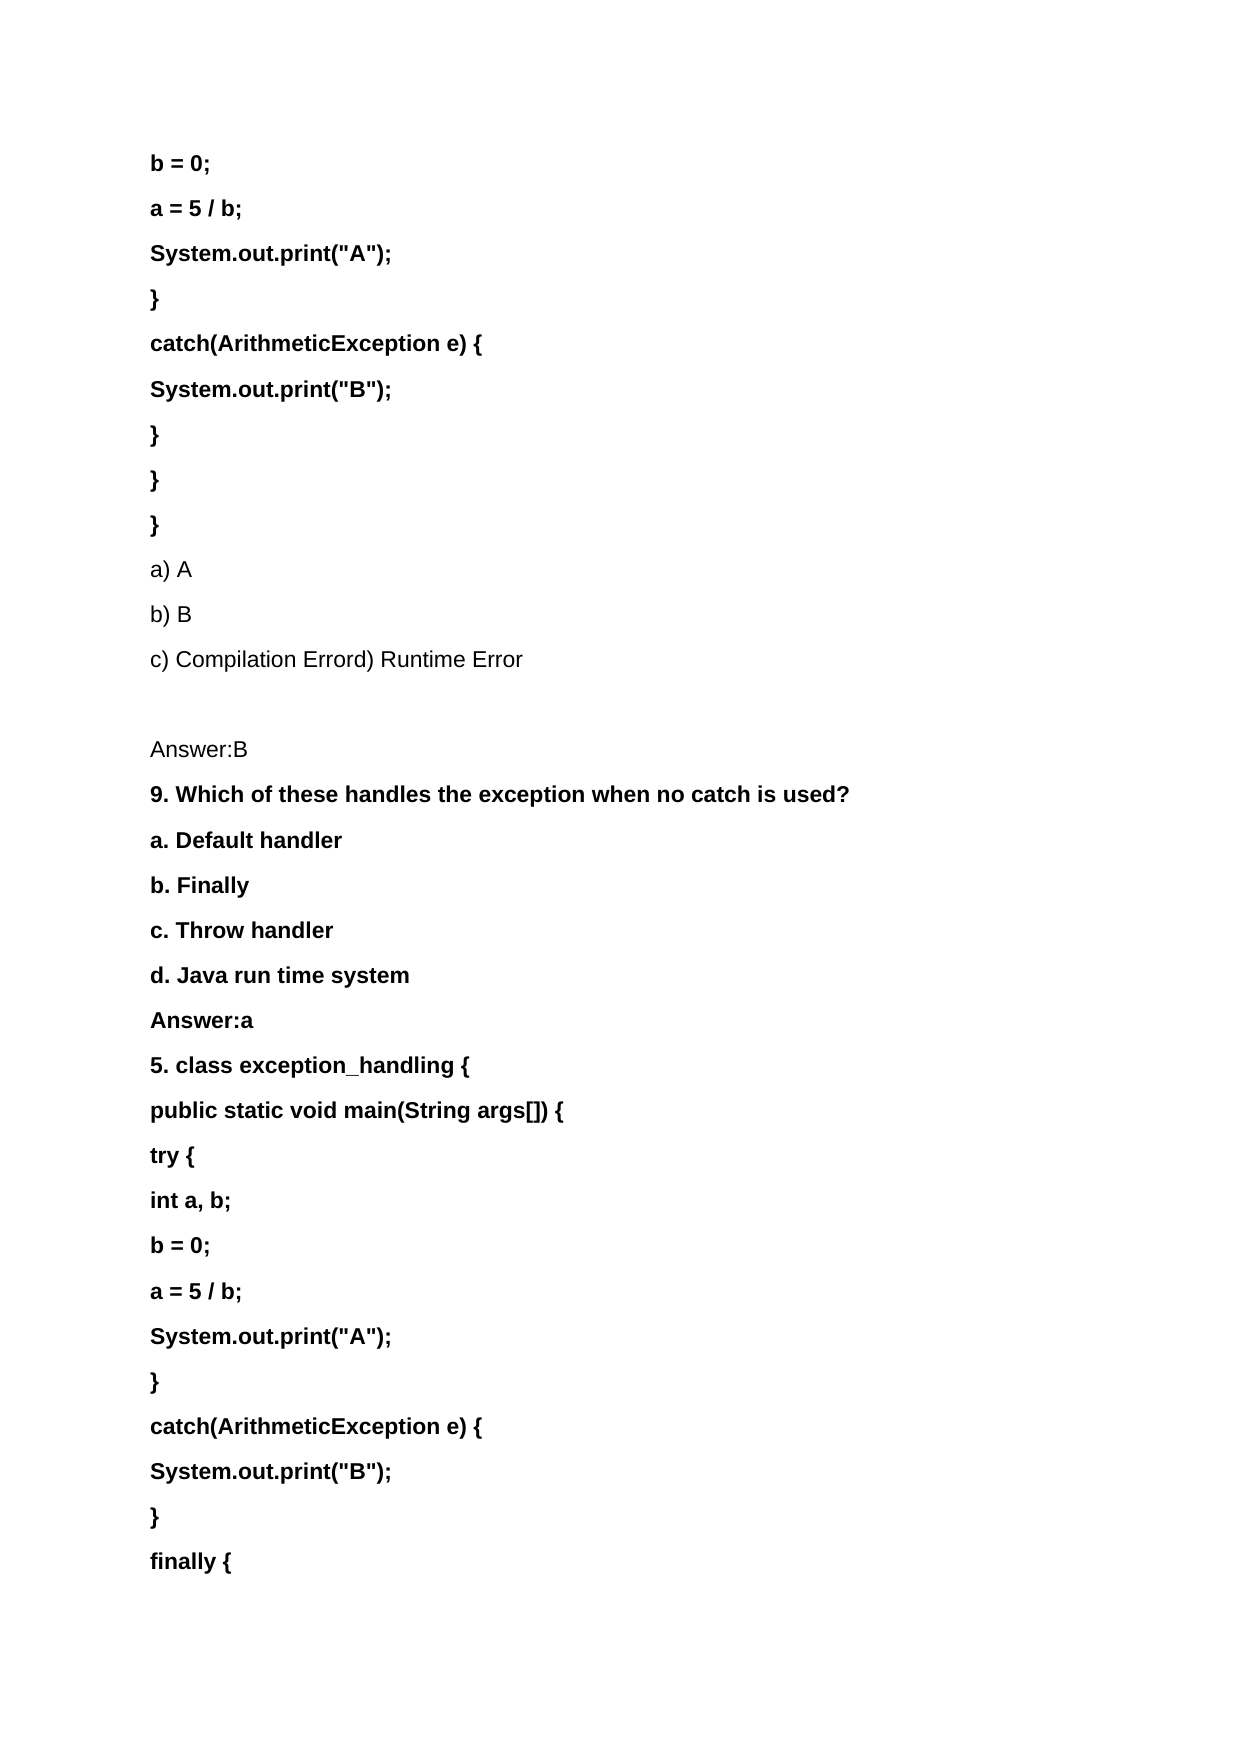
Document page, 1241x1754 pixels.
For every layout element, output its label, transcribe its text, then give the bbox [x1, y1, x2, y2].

text b = 0; [150, 150, 1090, 176]
text c. Throw handler [150, 917, 1090, 943]
text System.out.print("A"); [150, 240, 1090, 267]
text catch(ArithmeticException e) { [150, 1413, 1090, 1439]
text a. Default handler [150, 827, 1090, 853]
text System.out.print("B"); [150, 376, 1090, 402]
text a = 5 / b; [150, 1278, 1090, 1304]
text } [150, 421, 1090, 447]
text System.out.print("B"); [150, 1458, 1090, 1484]
text a = 5 / b; [150, 195, 1090, 221]
text b) B [150, 601, 1090, 627]
text System.out.print("A"); [150, 1323, 1090, 1349]
text d. Java run time system [150, 962, 1090, 988]
text } [150, 1503, 1090, 1529]
text finally { [150, 1548, 1090, 1574]
text } [150, 466, 1090, 492]
text b. Finally [150, 872, 1090, 898]
text int a, b; [150, 1187, 1090, 1214]
text try { [150, 1142, 1090, 1169]
text public static void main(String args[]) { [150, 1097, 1090, 1123]
text Answer:a [150, 1007, 1090, 1033]
text 9. Which of these handles the exception when no catch is used? [150, 781, 1090, 808]
text b = 0; [150, 1232, 1090, 1259]
text a) A [150, 556, 1090, 582]
text 5. class exception_handling { [150, 1052, 1090, 1078]
text Answer:B [150, 736, 1090, 763]
text c) Compilation Errord) Runtime Error [150, 646, 1090, 672]
text catch(ArithmeticException e) { [150, 330, 1090, 357]
text } [150, 285, 1090, 312]
text } [150, 1368, 1090, 1394]
text } [150, 511, 1090, 537]
